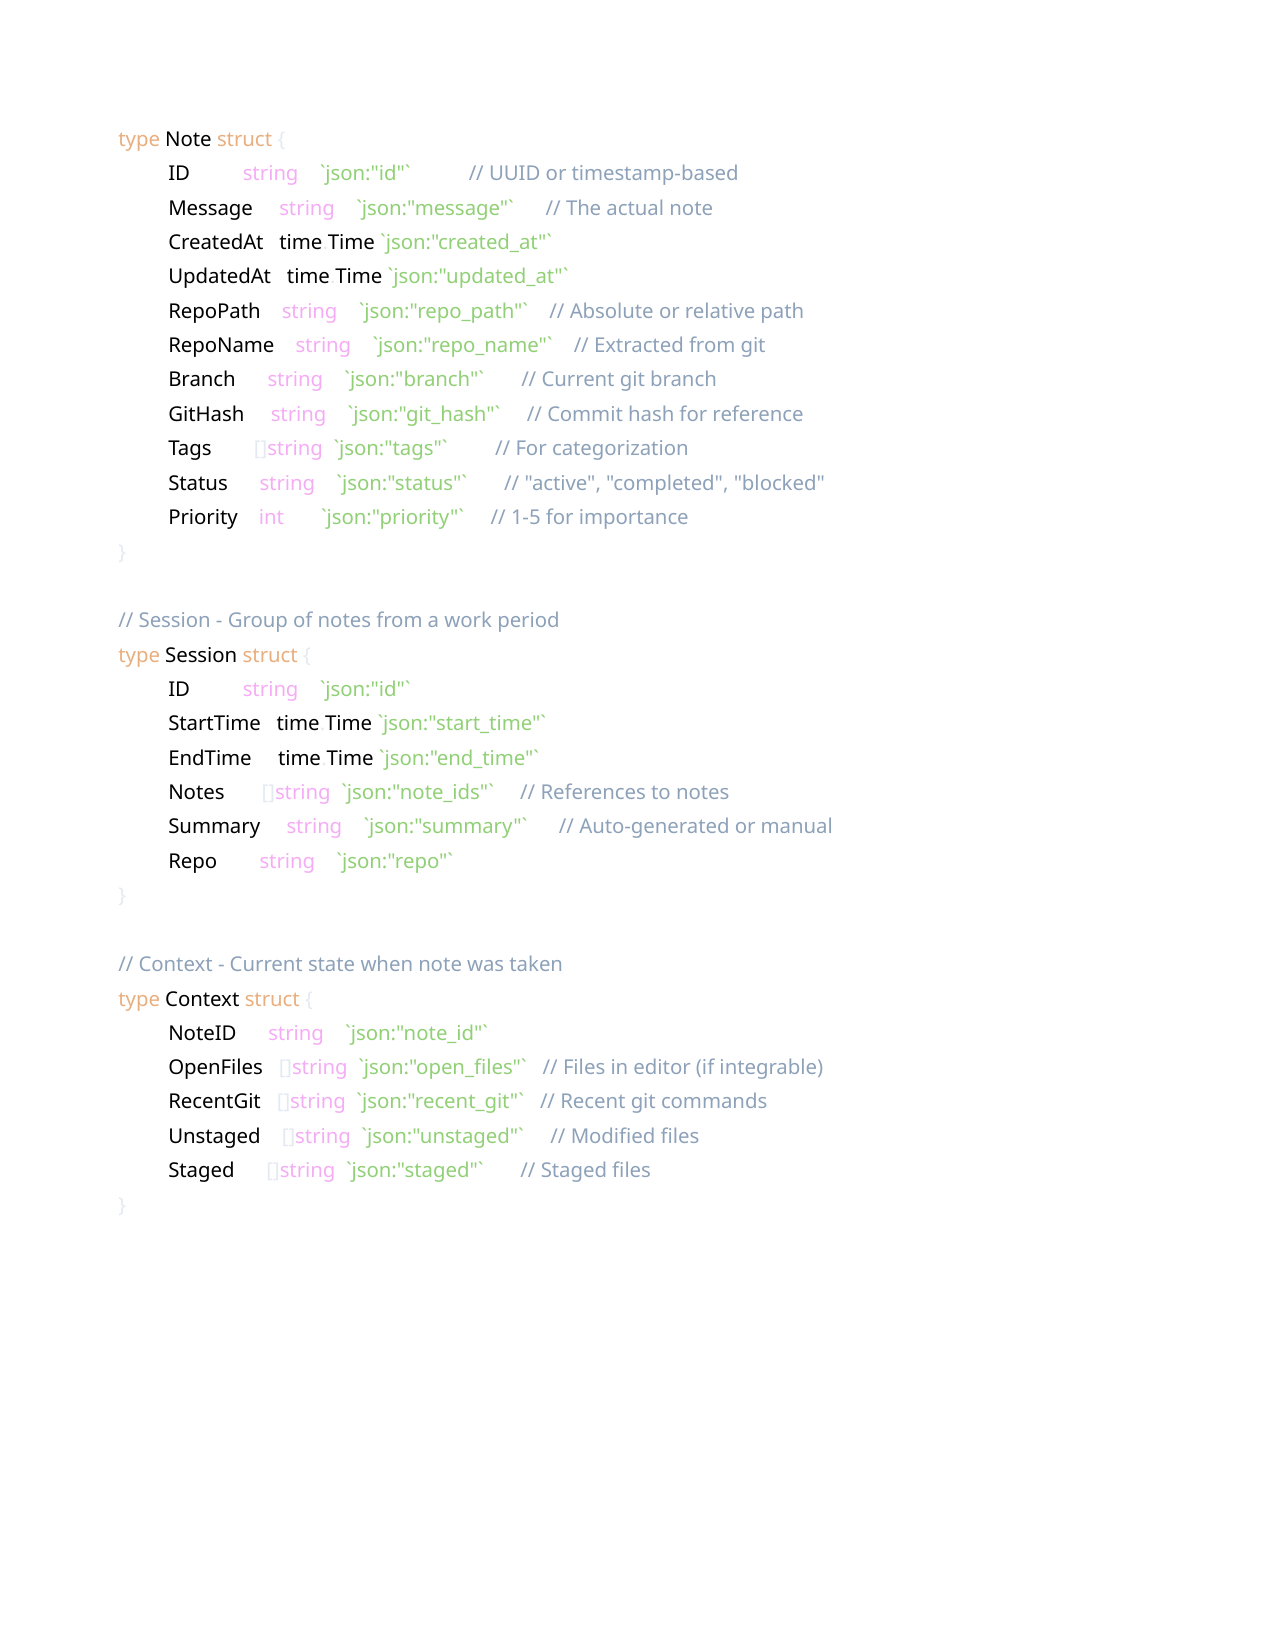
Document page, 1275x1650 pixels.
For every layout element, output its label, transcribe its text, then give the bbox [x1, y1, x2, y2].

text ID string `json:"id"` [118, 668, 1157, 702]
text GitHash string `json:"git_hash"` // Commit hash for reference [118, 393, 1157, 427]
text RepoPath string `json:"repo_path"` // Absolute or relative path [118, 290, 1157, 324]
text UpdatedAt time.Time `json:"updated_at"` [118, 256, 1157, 290]
text Staged []string `json:"staged"` // Staged files [118, 1149, 1157, 1184]
text StartTime time.Time `json:"start_time"` [118, 702, 1157, 737]
text type Note struct { [118, 118, 1157, 152]
text Notes []string `json:"note_ids"` // References to notes [118, 771, 1157, 806]
text Unstaged []string `json:"unstaged"` // Modified files [118, 1115, 1157, 1149]
text RecentGit []string `json:"recent_git"` // Recent git commands [118, 1081, 1157, 1115]
text // Session - Group of notes from a work period [118, 599, 1157, 634]
text type Context struct { [118, 977, 1157, 1012]
text OpenFiles []string `json:"open_files"` // Files in editor (if integrable) [118, 1046, 1157, 1081]
text Repo string `json:"repo"` [118, 840, 1157, 874]
text // Context - Current state when note was taken [118, 943, 1157, 977]
text Status string `json:"status"` // "active", "completed", "blocked" [118, 462, 1157, 496]
text NoteID string `json:"note_id"` [118, 1012, 1157, 1046]
text } [118, 531, 1157, 565]
text Branch string `json:"branch"` // Current git branch [118, 359, 1157, 393]
text } [118, 1184, 1157, 1218]
text type Session struct { [118, 634, 1157, 668]
text } [118, 874, 1157, 909]
text CreatedAt time.Time `json:"created_at"` [118, 221, 1157, 256]
text EndTime time.Time `json:"end_time"` [118, 737, 1157, 771]
text Priority int `json:"priority"` // 1-5 for importance [118, 496, 1157, 531]
text Tags []string `json:"tags"` // For categorization [118, 427, 1157, 462]
text Message string `json:"message"` // The actual note [118, 187, 1157, 221]
text ID string `json:"id"` // UUID or timestamp-based [118, 152, 1157, 187]
text RepoName string `json:"repo_name"` // Extracted from git [118, 324, 1157, 359]
text Summary string `json:"summary"` // Auto-generated or manual [118, 806, 1157, 840]
